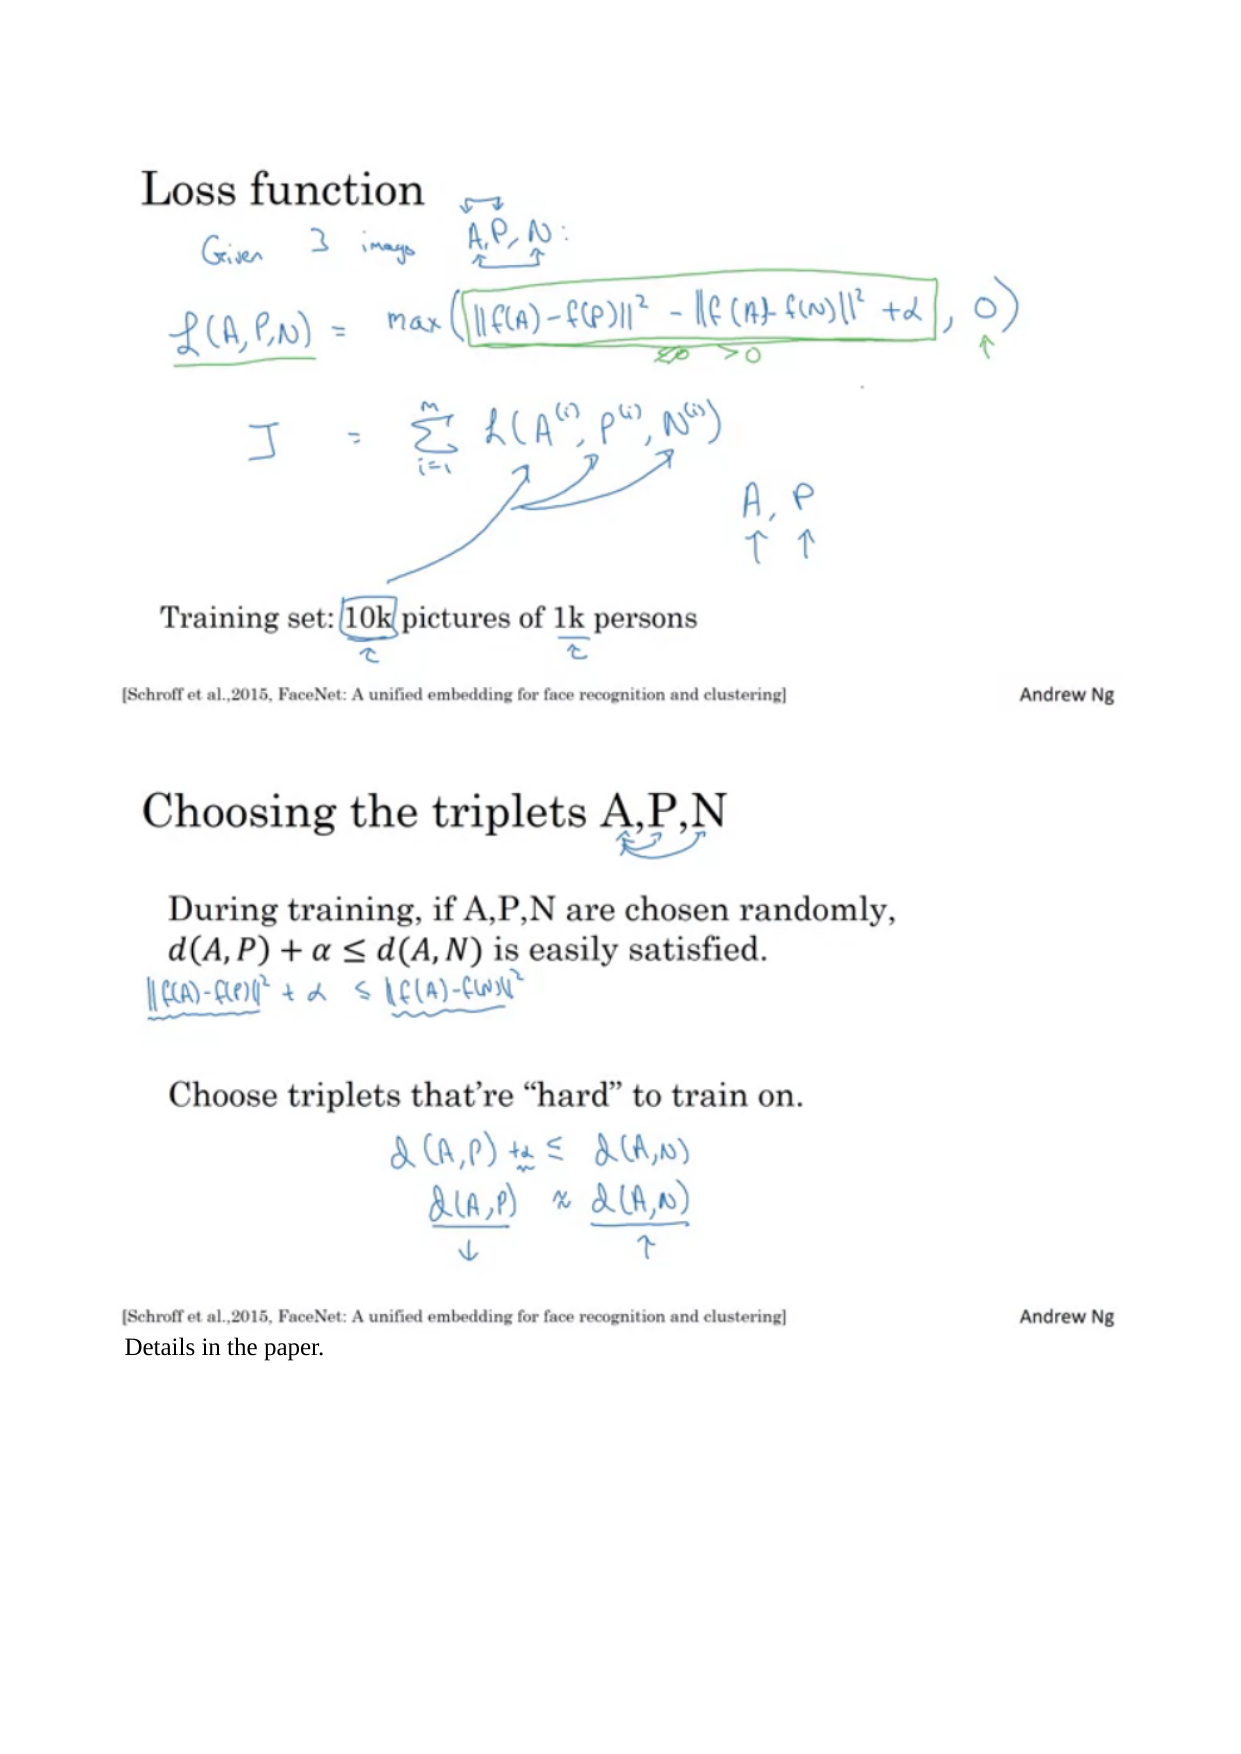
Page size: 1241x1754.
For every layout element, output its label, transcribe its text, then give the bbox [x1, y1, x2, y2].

picture [118, 768, 1123, 1333]
text Details in the paper. [118, 1333, 1122, 1361]
picture [118, 146, 1123, 711]
